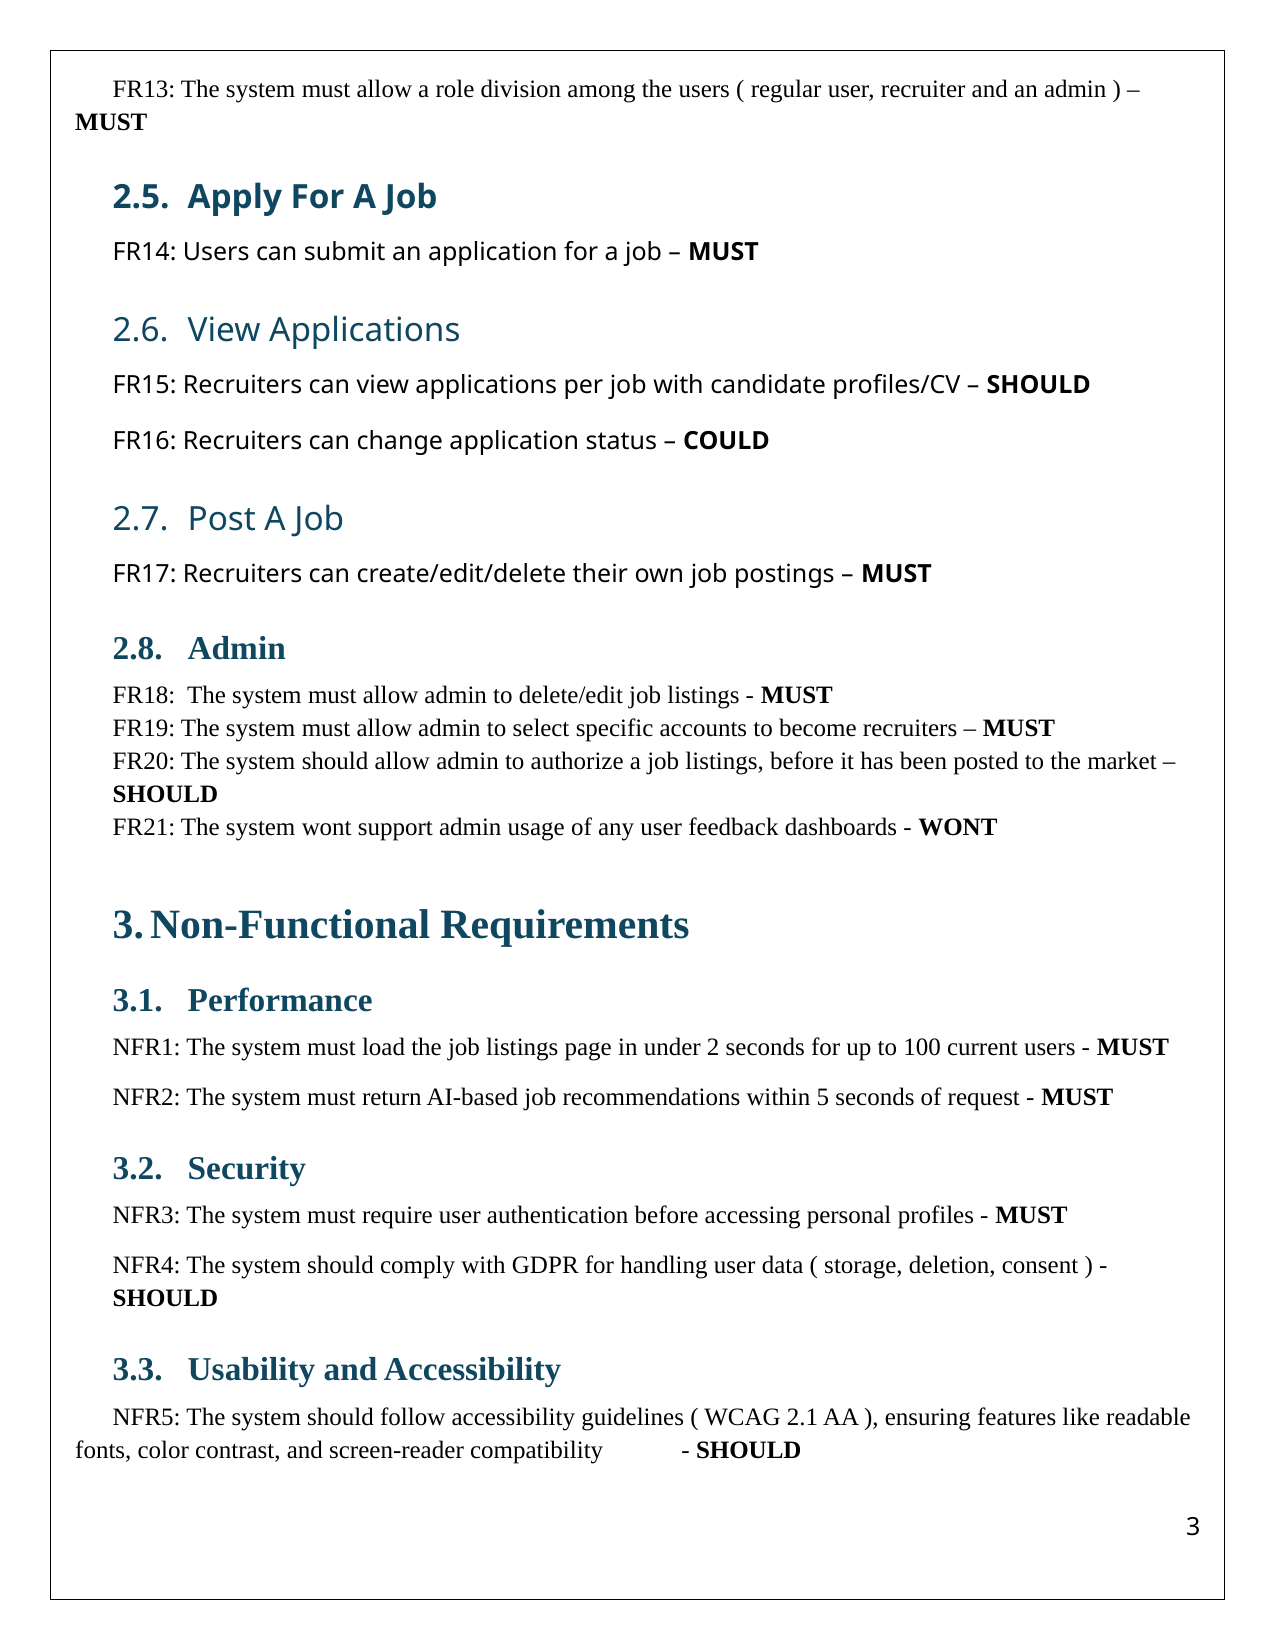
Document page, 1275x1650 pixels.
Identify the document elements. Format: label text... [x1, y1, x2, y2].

text FR13: The system must allow a role division among the users ( regular user, recruiter and an admin ) – MUST [75, 74, 1200, 136]
text FR17: Recruiters can create/edit/delete their own job postings – MUST [112, 556, 1200, 589]
text NFR1: The system must load the job listings page in under 2 seconds for up to 100 current users - MUST [112, 1032, 1200, 1061]
text NFR5: The system should follow accessibility guidelines ( WCAG 2.1 AA ), ensuring features like readable fonts, color contrast, and screen-reader compatibility - SHOULD [75, 1402, 1200, 1464]
subtitle Usability and Accessibility [112, 1350, 1200, 1388]
list FR19: The system must allow admin to select specific accounts to become recruiters – MUST [112, 713, 1200, 742]
text FR16: Recruiters can change application status – COULD [112, 422, 1200, 457]
subtitle Performance [112, 980, 1200, 1018]
text FR15: Recruiters can view applications per job with candidate profiles/CV – SHOULD [112, 367, 1200, 401]
subtitle View Applications [112, 306, 1200, 352]
subtitle Security [112, 1148, 1200, 1187]
text NFR3: The system must require user authentication before accessing personal profiles - MUST [112, 1201, 1200, 1229]
list FR21: The system wont support admin usage of any user feedback dashboards - WONT [112, 812, 1200, 841]
subtitle Admin [112, 628, 1200, 666]
subtitle Apply For A Job [112, 173, 1200, 218]
text FR14: Users can submit an application for a job – MUST [75, 234, 1200, 268]
list FR18: The system must allow admin to delete/edit job listings - MUST [112, 680, 1200, 709]
text NFR4: The system should comply with GDPR for handling user data ( storage, deletion, consent ) - SHOULD [112, 1250, 1200, 1312]
subtitle Post A Job [112, 495, 1200, 540]
text NFR2: The system must return AI-based job recommendations within 5 seconds of request - MUST [112, 1082, 1200, 1111]
list FR20: The system should allow admin to authorize a job listings, before it has been posted to the market – SHOULD [112, 746, 1200, 808]
subtitle Non-Functional Requirements [112, 900, 1200, 948]
